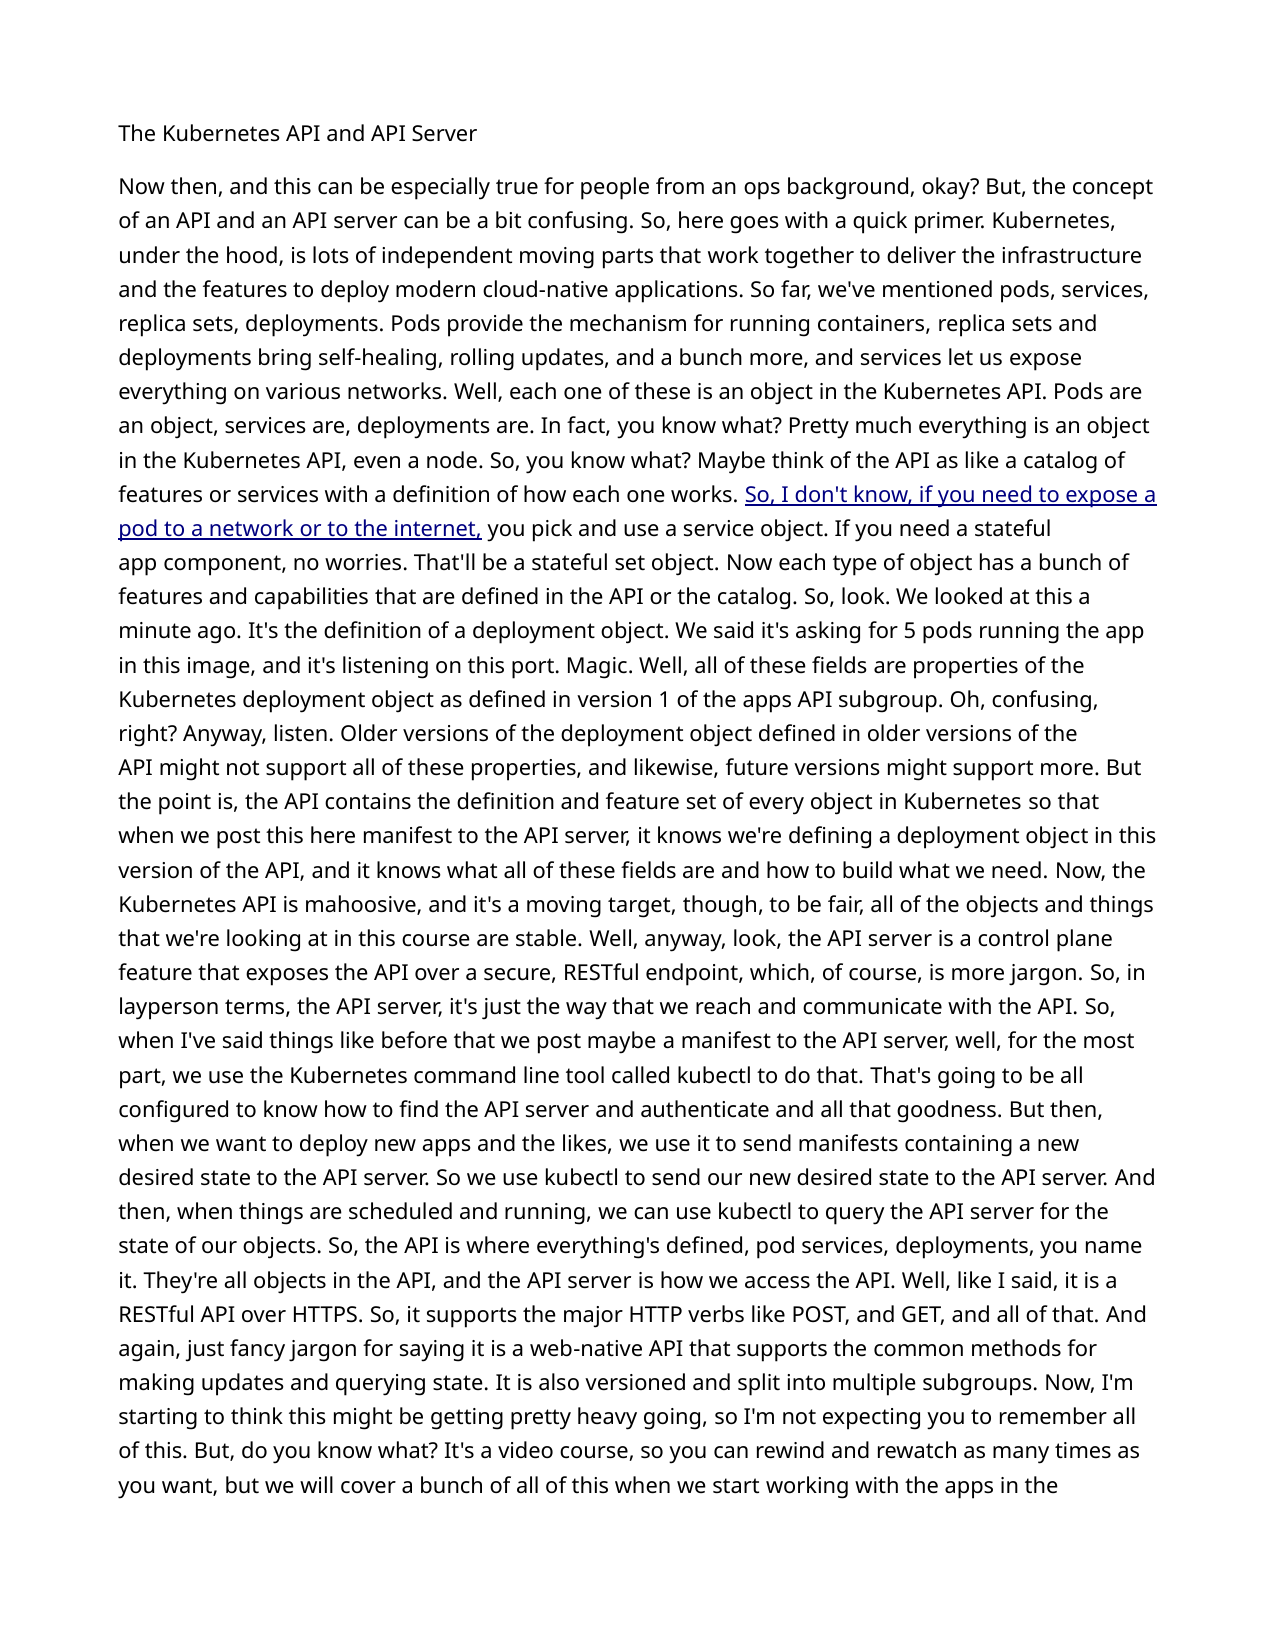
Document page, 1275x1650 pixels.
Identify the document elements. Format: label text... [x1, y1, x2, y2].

subtitle The Kubernetes API and API Server [118, 118, 1157, 148]
text Now then, and this can be especially true for people from an ops background, okay? But, the concept of an API and an API server can be a bit confusing. So, here goes with a quick primer. Kubernetes, under the hood, is lots of independent moving parts that work together to deliver the infrastructure and the features to deploy modern cloud‑native applications. So far, we've mentioned pods, services, replica sets, deployments. Pods provide the mechanism for running containers, replica sets and deployments bring self‑healing, rolling updates, and a bunch more, and services let us expose everything on various networks. Well, each one of these is an object in the Kubernetes API. Pods are an object, services are, deployments are. In fact, you know what? Pretty much everything is an object in the Kubernetes API, even a node. So, you know what? Maybe think of the API as like a catalog of features or services with a definition of how each one works. So, I don't know, if you need to expose a pod to a network or to the internet, you pick and use a service object. If you need a stateful app component, no worries. That'll be a stateful set object. Now each type of object has a bunch of features and capabilities that are defined in the API or the catalog. So, look. We looked at this a minute ago. It's the definition of a deployment object. We said it's asking for 5 pods running the app in this image, and it's listening on this port. Magic. Well, all of these fields are properties of the Kubernetes deployment object as defined in version 1 of the apps API subgroup. Oh, confusing, right? Anyway, listen. Older versions of the deployment object defined in older versions of the API might not support all of these properties, and likewise, future versions might support more. But the point is, the API contains the definition and feature set of every object in Kubernetes so that when we post this here manifest to the API server, it knows we're defining a deployment object in this version of the API, and it knows what all of these fields are and how to build what we need. Now, the Kubernetes API is mahoosive, and it's a moving target, though, to be fair, all of the objects and things that we're looking at in this course are stable. Well, anyway, look, the API server is a control plane feature that exposes the API over a secure, RESTful endpoint, which, of course, is more jargon. So, in layperson terms, the API server, it's just the way that we reach and communicate with the API. So, when I've said things like before that we post maybe a manifest to the API server, well, for the most part, we use the Kubernetes command line tool called kubectl to do that. That's going to be all configured to know how to find the API server and authenticate and all that goodness. But then, when we want to deploy new apps and the likes, we use it to send manifests containing a new desired state to the API server. So we use kubectl to send our new desired state to the API server. And then, when things are scheduled and running, we can use kubectl to query the API server for the state of our objects. So, the API is where everything's defined, pod services, deployments, you name it. They're all objects in the API, and the API server is how we access the API. Well, like I said, it is a RESTful API over HTTPS. So, it supports the major HTTP verbs like POST, and GET, and all of that. And again, just fancy jargon for saying it is a web‑native API that supports the common methods for making updates and querying state. It is also versioned and split into multiple subgroups. Now, I'm starting to think this might be getting pretty heavy going, so I'm not expecting you to remember all of this. But, do you know what? It's a video course, so you can rewind and rewatch as many times as you want, but we will cover a bunch of all of this when we start working with the apps in the [118, 171, 1157, 1499]
